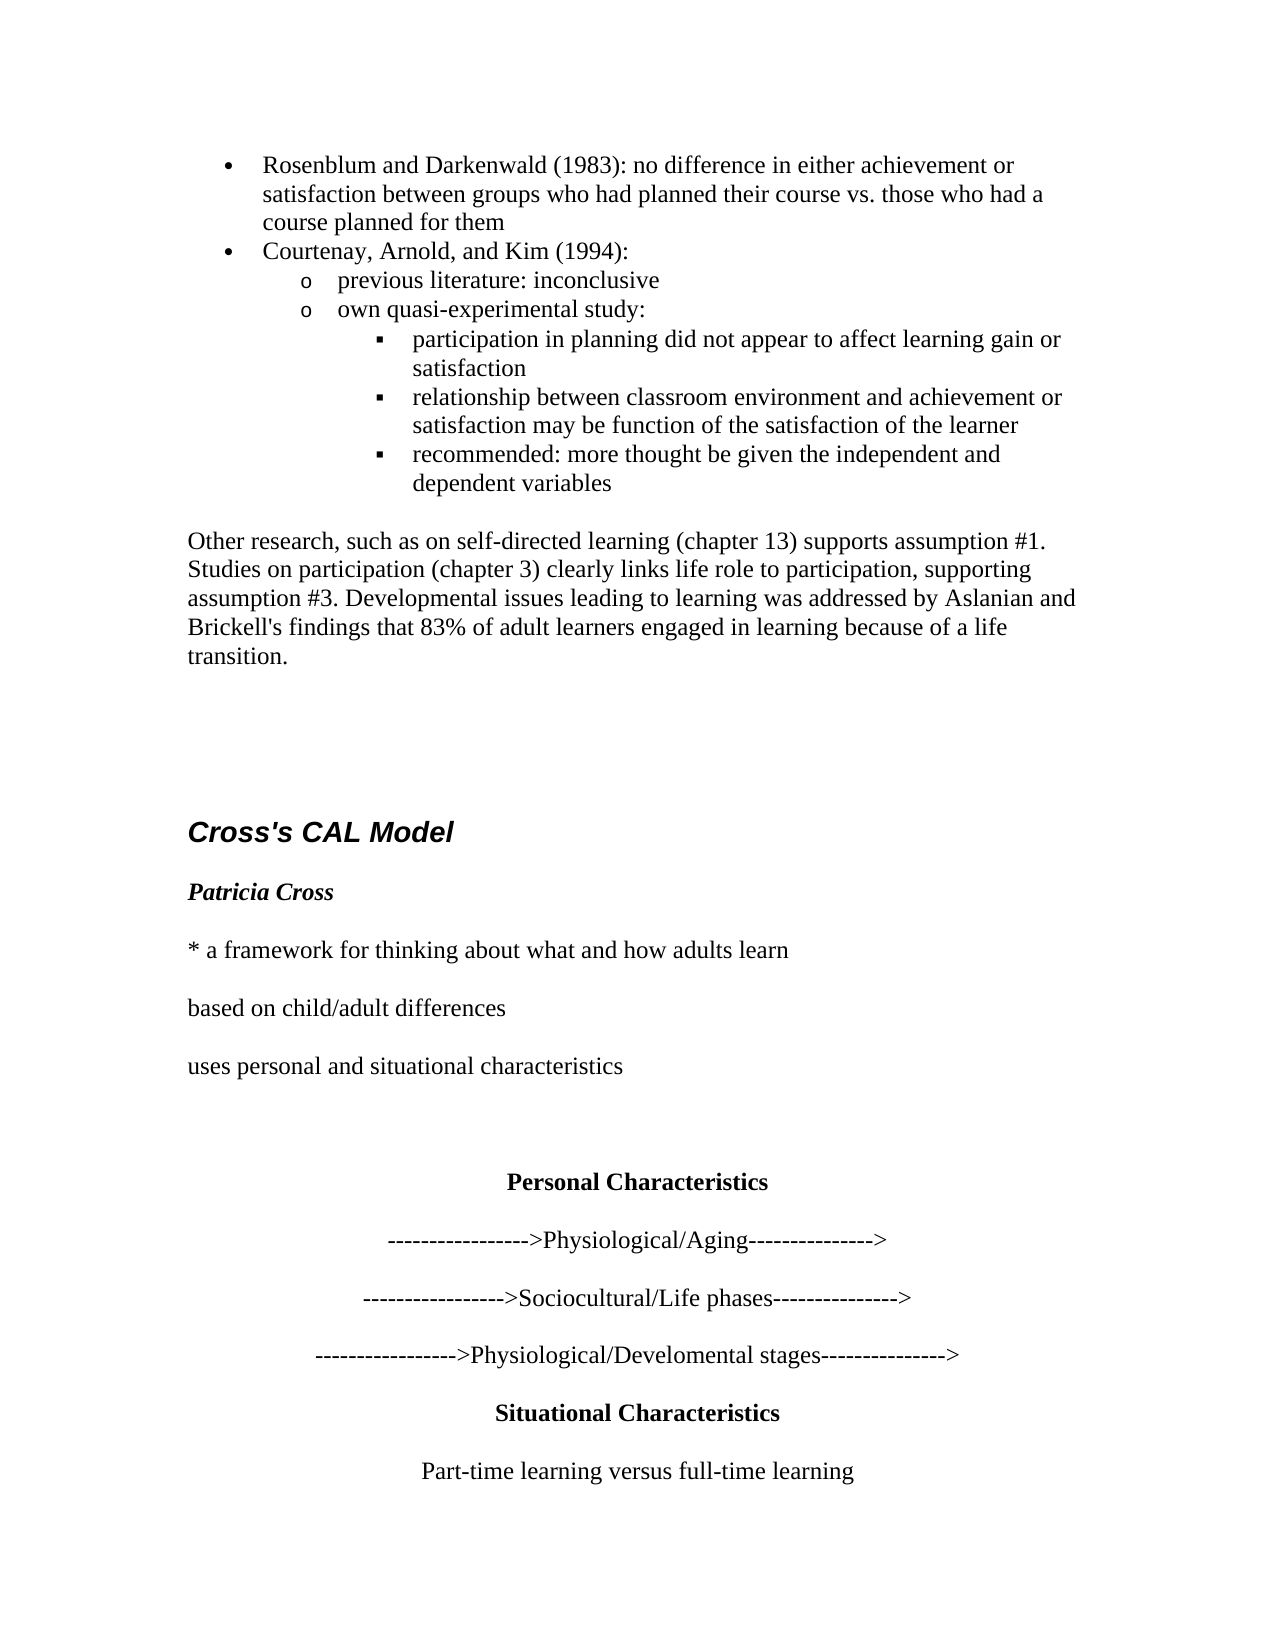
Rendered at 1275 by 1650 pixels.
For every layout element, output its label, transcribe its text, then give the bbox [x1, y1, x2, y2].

text ----------------->Physiological/Aging---------------> [187, 1225, 1087, 1253]
list participation in planning did not appear to affect learning gain or satisfaction [375, 324, 1087, 382]
text uses personal and situational characteristics [187, 1051, 1087, 1080]
list previous literature: inconclusive [300, 265, 1087, 294]
text Situational Characteristics [187, 1398, 1087, 1427]
list recommended: more thought be given the independent and dependent variables [375, 439, 1087, 497]
subtitle Cross's CAL Model [187, 814, 1087, 848]
text * a framework for thinking about what and how adults learn [187, 935, 1087, 964]
list relationship between classroom environment and achievement or satisfaction may be function of the satisfaction of the learner [375, 382, 1087, 439]
text ----------------->Sociocultural/Life phases---------------> [187, 1283, 1087, 1311]
list Courtenay, Arnold, and Kim (1994): [225, 236, 1087, 265]
text Other research, such as on self-directed learning (chapter 13) supports assumption #1. Studies on participation (chapter 3) clearly links life role to participation, supporting assumption #3. Developmental issues leading to learning was addressed by Aslanian and Brickell's findings that 83% of adult learners engaged in learning because of a life transition. [187, 526, 1087, 669]
list own quasi-experimental study: [300, 294, 1087, 324]
list Rosenblum and Darkenwald (1983): no difference in either achievement or satisfaction between groups who had planned their course vs. those who had a course planned for them [225, 150, 1087, 236]
text ----------------->Physiological/Develomental stages---------------> [187, 1341, 1087, 1369]
text Part-time learning versus full-time learning [187, 1456, 1087, 1485]
text Personal Characteristics [187, 1167, 1087, 1196]
text based on child/adult differences [187, 993, 1087, 1022]
text Patricia Cross [187, 877, 1087, 906]
